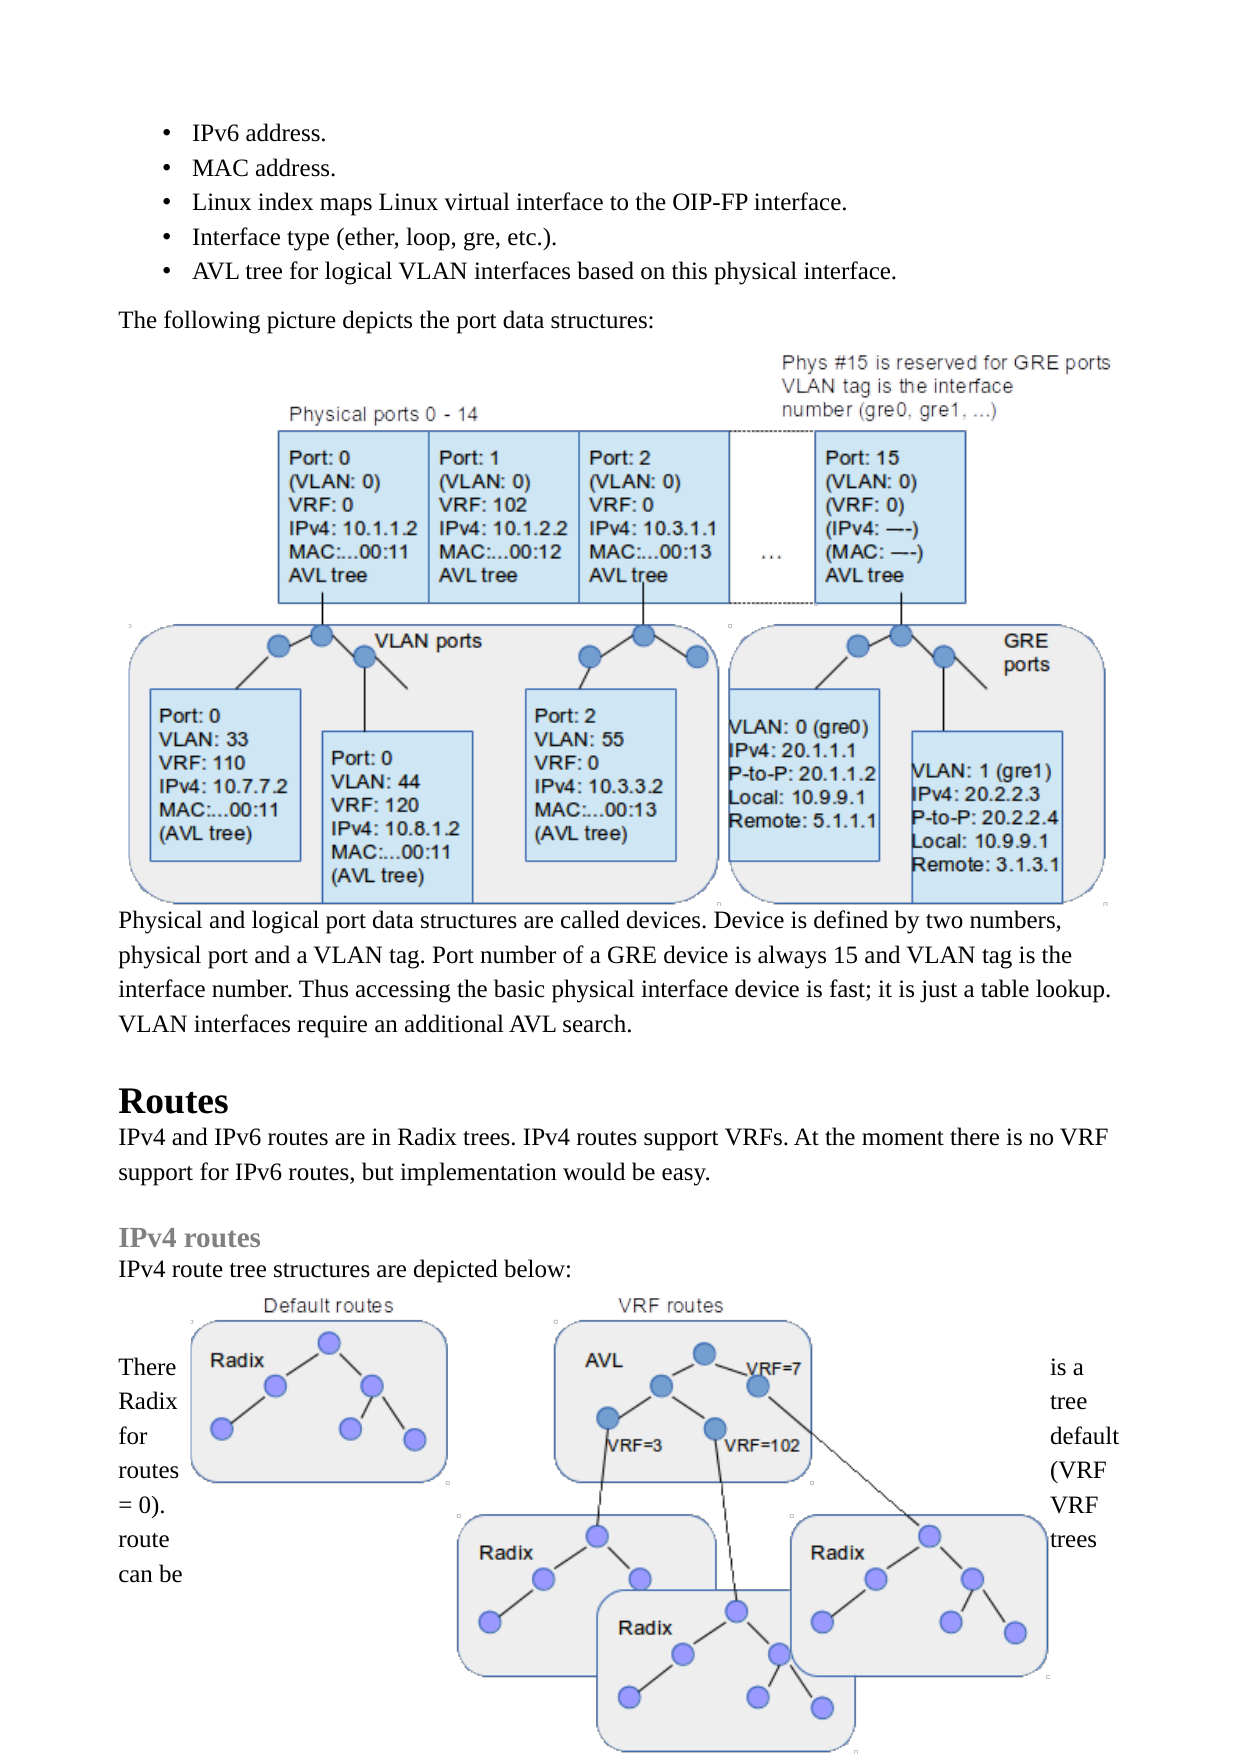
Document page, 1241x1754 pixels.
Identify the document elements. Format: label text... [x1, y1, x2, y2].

list AVL tree for logical VLAN interfaces based on this physical interface. [162, 256, 1122, 285]
text There is a Radix tree for default routes (VRF = 0). VRF route trees can be accessed via an AVL tree where an entry exists for each VRF. Route consists of the following data: [118, 1352, 190, 1587]
list Interface type (ether, loop, gre, etc.). [162, 222, 1122, 250]
list IPv6 address. [162, 118, 1122, 147]
subtitle Routes [118, 1079, 1122, 1122]
picture [128, 354, 1112, 906]
subtitle IPv4 routes [118, 1220, 1122, 1254]
picture [190, 1297, 1050, 1754]
text IPv4 and IPv6 routes are in Radix trees. IPv4 routes support VRFs. At the moment there is no VRF support for IPv6 routes, but implementation would be easy. [118, 1122, 1122, 1185]
text Physical and logical port data structures are called devices. Device is defined by two numbers, physical port and a VLAN tag. Port number of a GRE device is always 15 and VLAN tag is the interface number. Thus accessing the basic physical interface device is fast; it is just a table lookup. VLAN interfaces require an additional AVL search. [118, 403, 1122, 1038]
text The following picture depicts the port data structures: [118, 305, 1122, 334]
text There is a Radix tree for default routes (VRF = 0). VRF route trees can be accessed via an AVL tree where an entry exists for each VRF. Route consists of the following data: [1050, 1352, 1122, 1587]
text IPv4 route tree structures are depicted below: [118, 1254, 1122, 1282]
list Linux index maps Linux virtual interface to the OIP-FP interface. [162, 187, 1122, 216]
list MAC address. [162, 153, 1122, 181]
